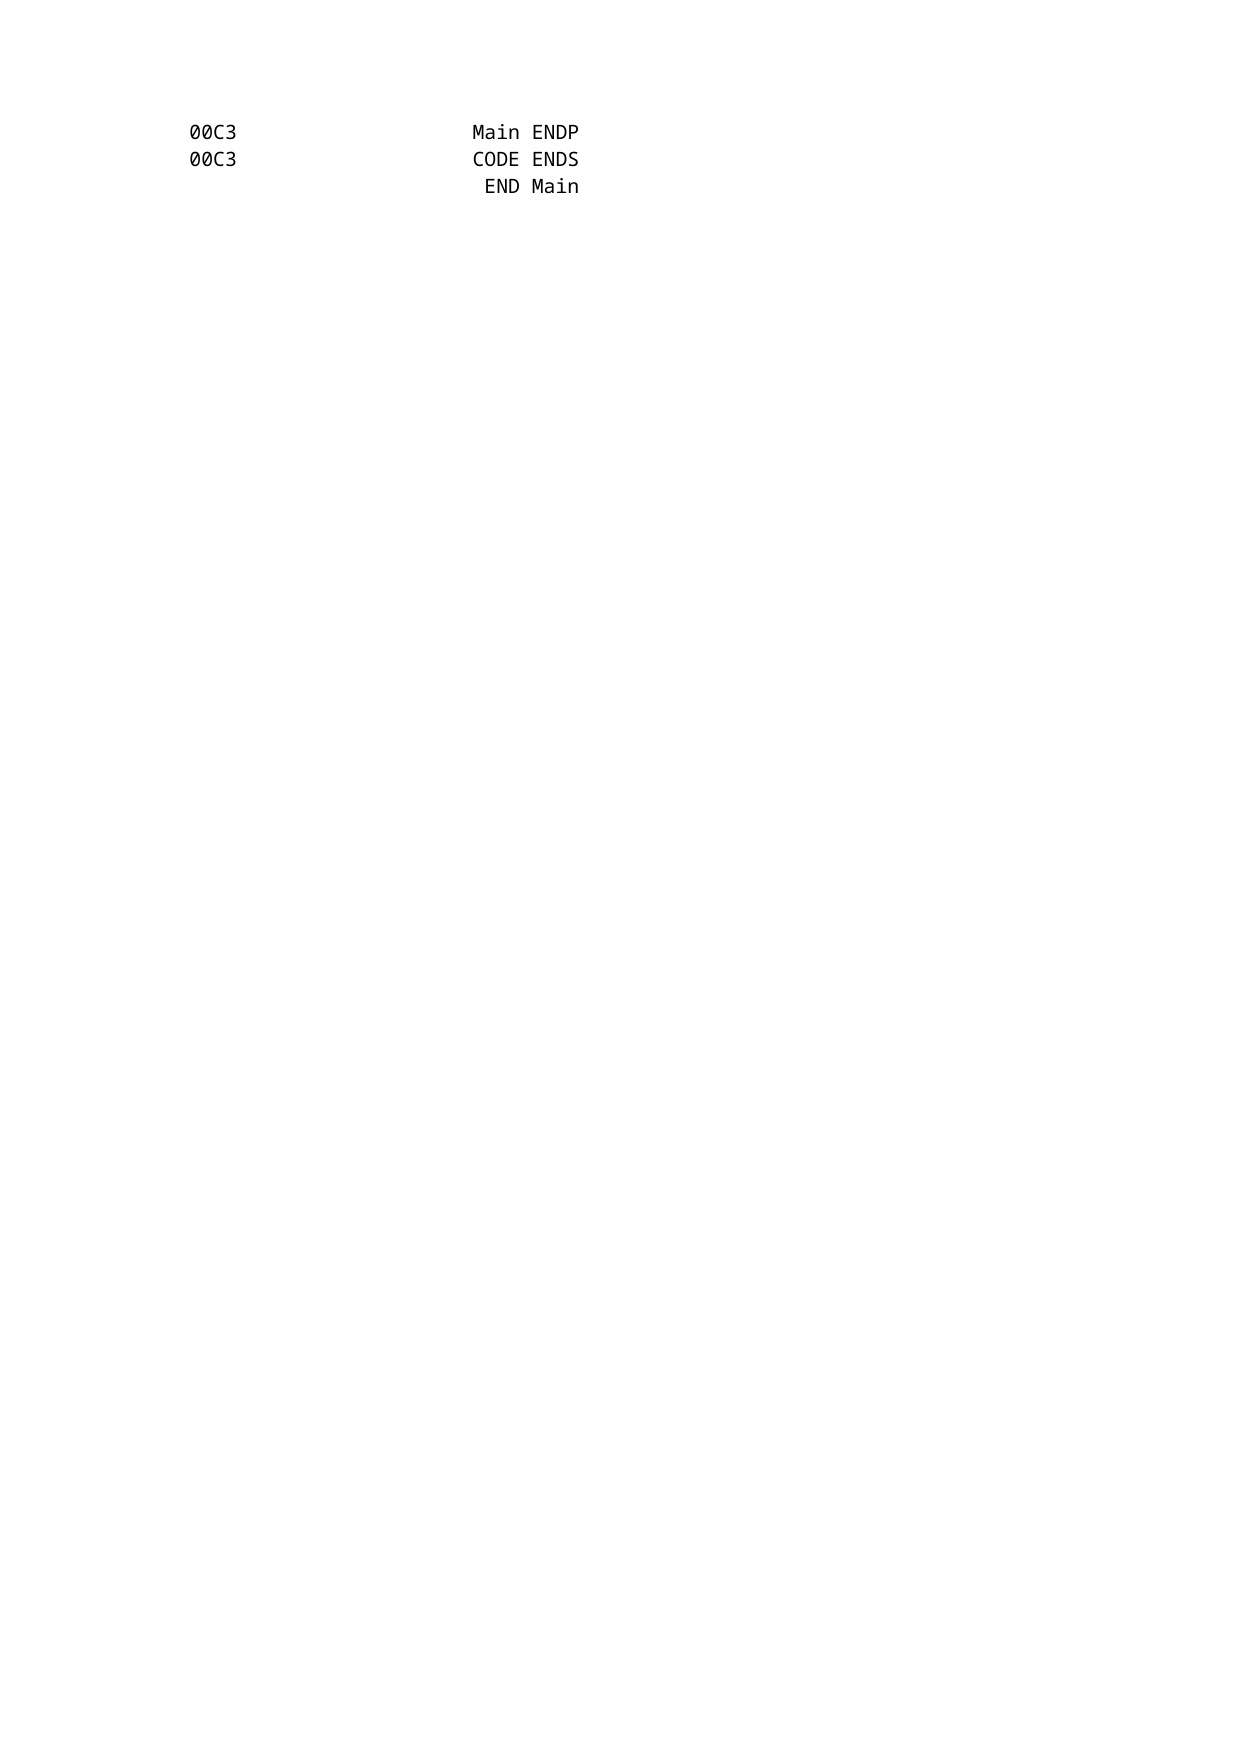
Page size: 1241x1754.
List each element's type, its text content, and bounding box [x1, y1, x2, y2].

text 00C3 Main ENDP [177, 118, 1152, 145]
text 00C3 CODE ENDS [177, 145, 1152, 172]
text END Main [177, 172, 1152, 199]
